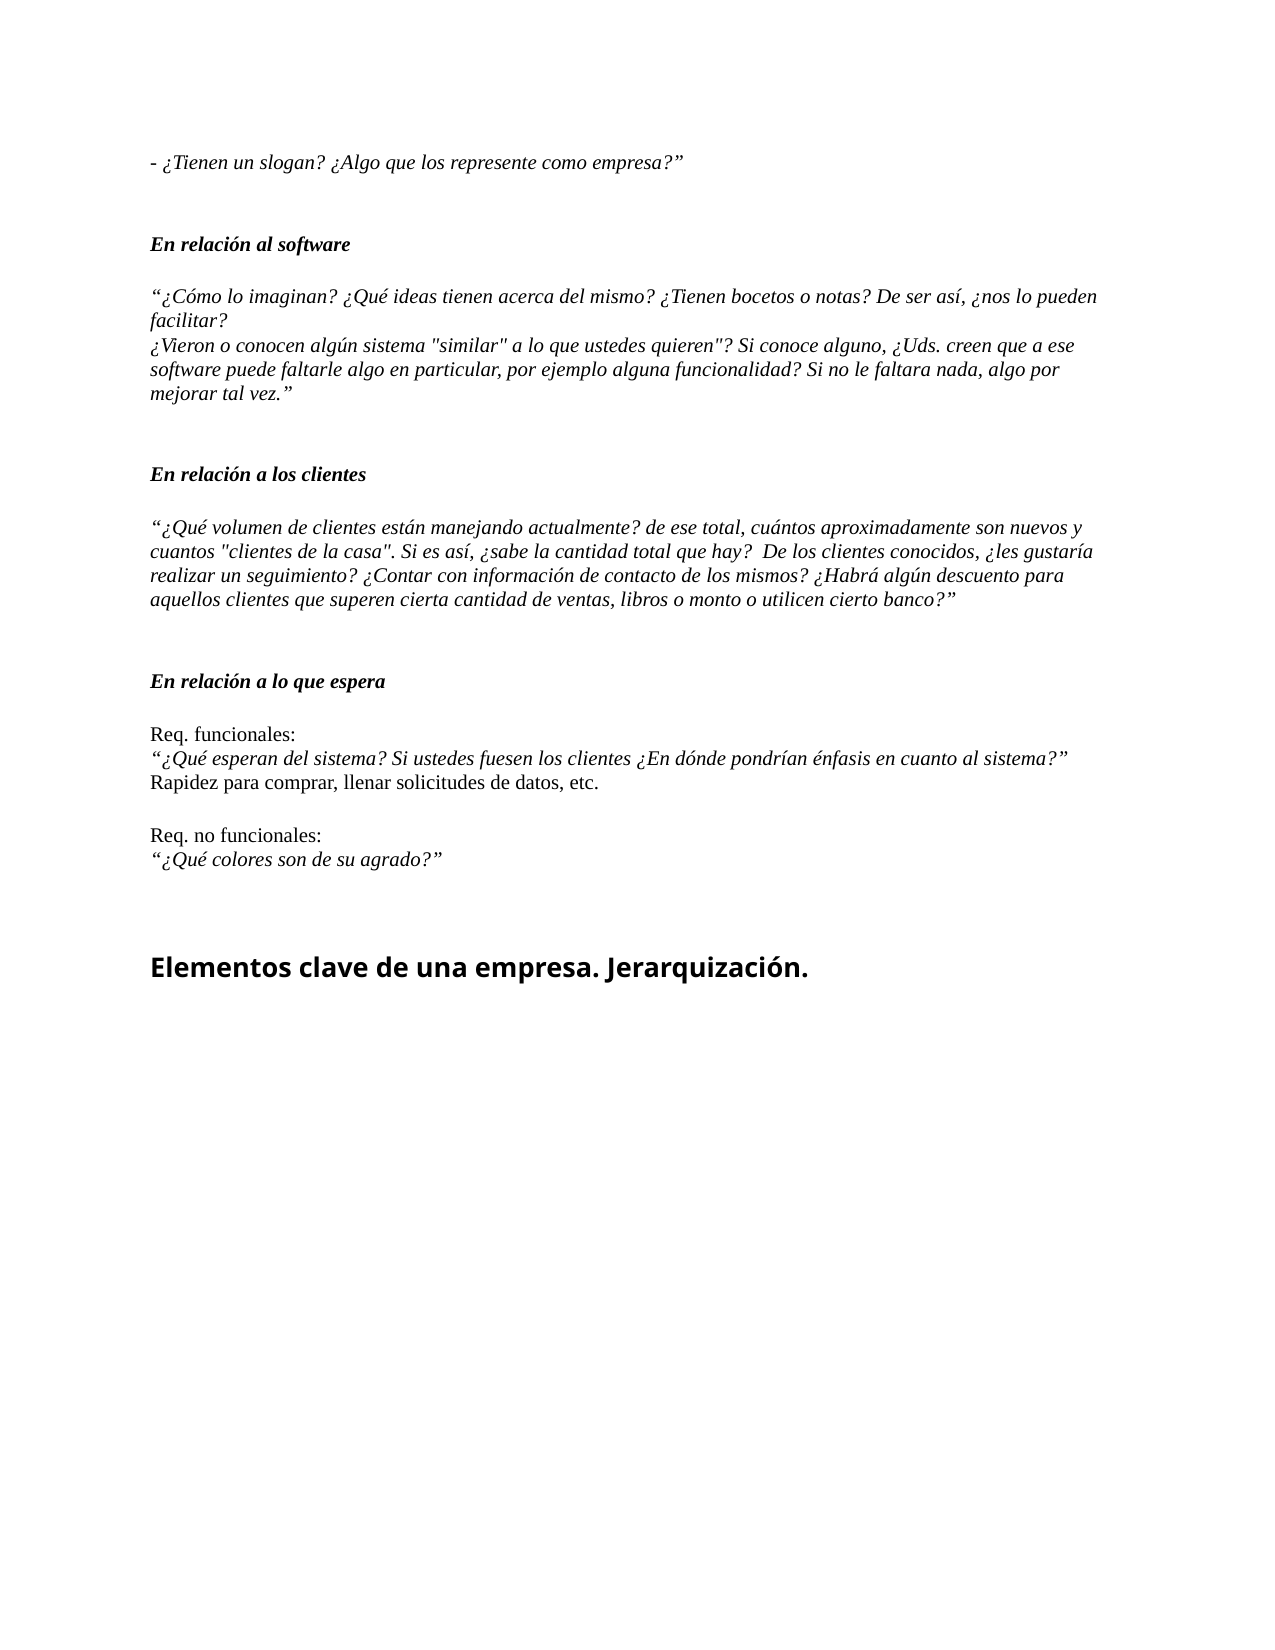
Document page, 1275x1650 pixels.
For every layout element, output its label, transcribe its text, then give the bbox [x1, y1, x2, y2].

subtitle Elementos clave de una empresa. Jerarquización. [150, 949, 1125, 986]
text En relación al software [150, 232, 1125, 256]
text “¿Qué esperan del sistema? Si ustedes fuesen los clientes ¿En dónde pondrían énfasis en cuanto al sistema?” Rapidez para comprar, llenar solicitudes de datos, etc. [150, 746, 1125, 794]
text En relación a lo que espera [150, 669, 1125, 693]
text Req. funcionales: [150, 722, 1125, 746]
text - ¿Tienen un slogan? ¿Algo que los represente como empresa?” [150, 150, 1125, 174]
text “¿Qué volumen de clientes están manejando actualmente? de ese total, cuántos aproximadamente son nuevos y cuantos "clientes de la casa". Si es así, ¿sabe la cantidad total que hay? De los clientes conocidos, ¿les gustaría realizar un seguimiento? ¿Contar con información de contacto de los mismos? ¿Habrá algún descuento para aquellos clientes que superen cierta cantidad de ventas, libros o monto o utilicen cierto banco?” [150, 515, 1125, 611]
text “¿Cómo lo imaginan? ¿Qué ideas tienen acerca del mismo? ¿Tienen bocetos o notas? De ser así, ¿nos lo pueden facilitar? [150, 284, 1125, 332]
text “¿Qué colores son de su agrado?” [150, 847, 1125, 871]
text ¿Vieron o conocen algún sistema "similar" a lo que ustedes quieren"? Si conoce alguno, ¿Uds. creen que a ese software puede faltarle algo en particular, por ejemplo alguna funcionalidad? Si no le faltara nada, algo por mejorar tal vez.” [150, 332, 1125, 405]
text En relación a los clientes [150, 462, 1125, 486]
text Req. no funcionales: [150, 822, 1125, 847]
